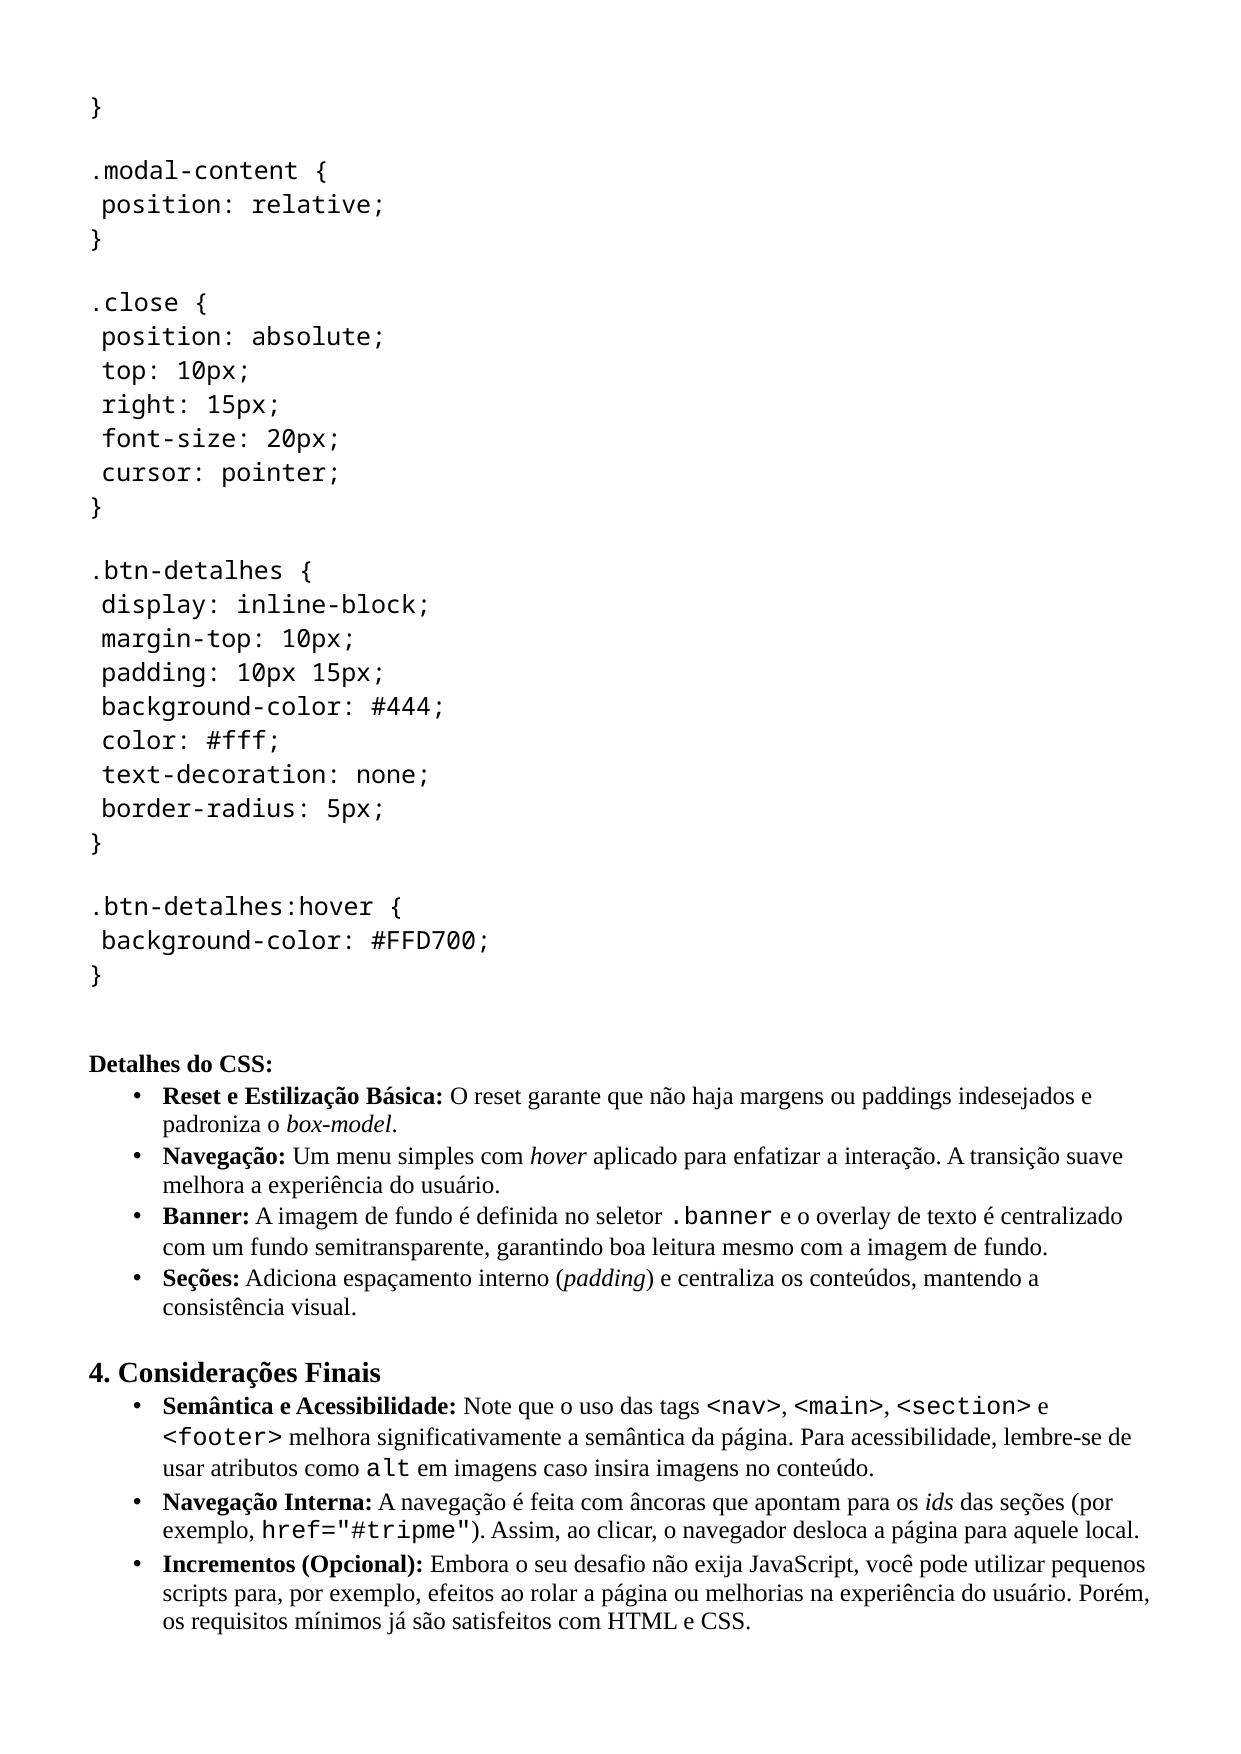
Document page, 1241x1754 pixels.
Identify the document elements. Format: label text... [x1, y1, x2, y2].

list Seções: Adiciona espaçamento interno (padding) e centraliza os conteúdos, mantendo a consistência visual. [133, 1263, 1152, 1321]
text Detalhes do CSS: [88, 1049, 1152, 1078]
text padding: 10px 15px; [88, 654, 1152, 688]
text } [88, 220, 1152, 254]
text .close { [88, 284, 1152, 318]
list Navegação Interna: A navegação é feita com âncoras que apontam para os ids das seções (por exemplo, href="#tripme"). Assim, ao clicar, o navegador desloca a página para aquele local. [133, 1487, 1152, 1546]
text margin-top: 10px; [88, 620, 1152, 654]
text font-size: 20px; [88, 420, 1152, 454]
text } [88, 488, 1152, 523]
text position: relative; [88, 186, 1152, 220]
text border-radius: 5px; [88, 791, 1152, 825]
list Banner: A imagem de fundo é definida no seletor .banner e o overlay de texto é centralizado com um fundo semitransparente, garantindo boa leitura mesmo com a imagem de fundo. [133, 1201, 1152, 1261]
list Incrementos (Opcional): Embora o seu desafio não exija JavaScript, você pode utilizar pequenos scripts para, por exemplo, efeitos ao rolar a página ou melhorias na experiência do usuário. Porém, os requisitos mínimos já são satisfeitos com HTML e CSS. [133, 1549, 1152, 1635]
text cursor: pointer; [88, 454, 1152, 488]
text } [88, 957, 1152, 991]
text background-color: #444; [88, 688, 1152, 723]
text top: 10px; [88, 352, 1152, 386]
text right: 15px; [88, 386, 1152, 420]
text background-color: #FFD700; [88, 923, 1152, 957]
text display: inline-block; [88, 586, 1152, 620]
text } [88, 825, 1152, 859]
text } [88, 88, 1152, 123]
text .btn-detalhes:hover { [88, 888, 1152, 923]
text .btn-detalhes { [88, 552, 1152, 586]
text position: absolute; [88, 318, 1152, 352]
subtitle 4. Considerações Finais [88, 1355, 1152, 1389]
text .modal-content { [88, 152, 1152, 186]
list Navegação: Um menu simples com hover aplicado para enfatizar a interação. A transição suave melhora a experiência do usuário. [133, 1141, 1152, 1198]
list Semântica e Acessibilidade: Note que o uso das tags <nav>, <main>, <section> e <footer> melhora significativamente a semântica da página. Para acessibilidade, lembre-se de usar atributos como alt em imagens caso insira imagens no conteúdo. [133, 1391, 1152, 1484]
text color: #fff; [88, 723, 1152, 757]
list Reset e Estilização Básica: O reset garante que não haja margens ou paddings indesejados e padroniza o box-model. [133, 1081, 1152, 1138]
text text-decoration: none; [88, 757, 1152, 791]
